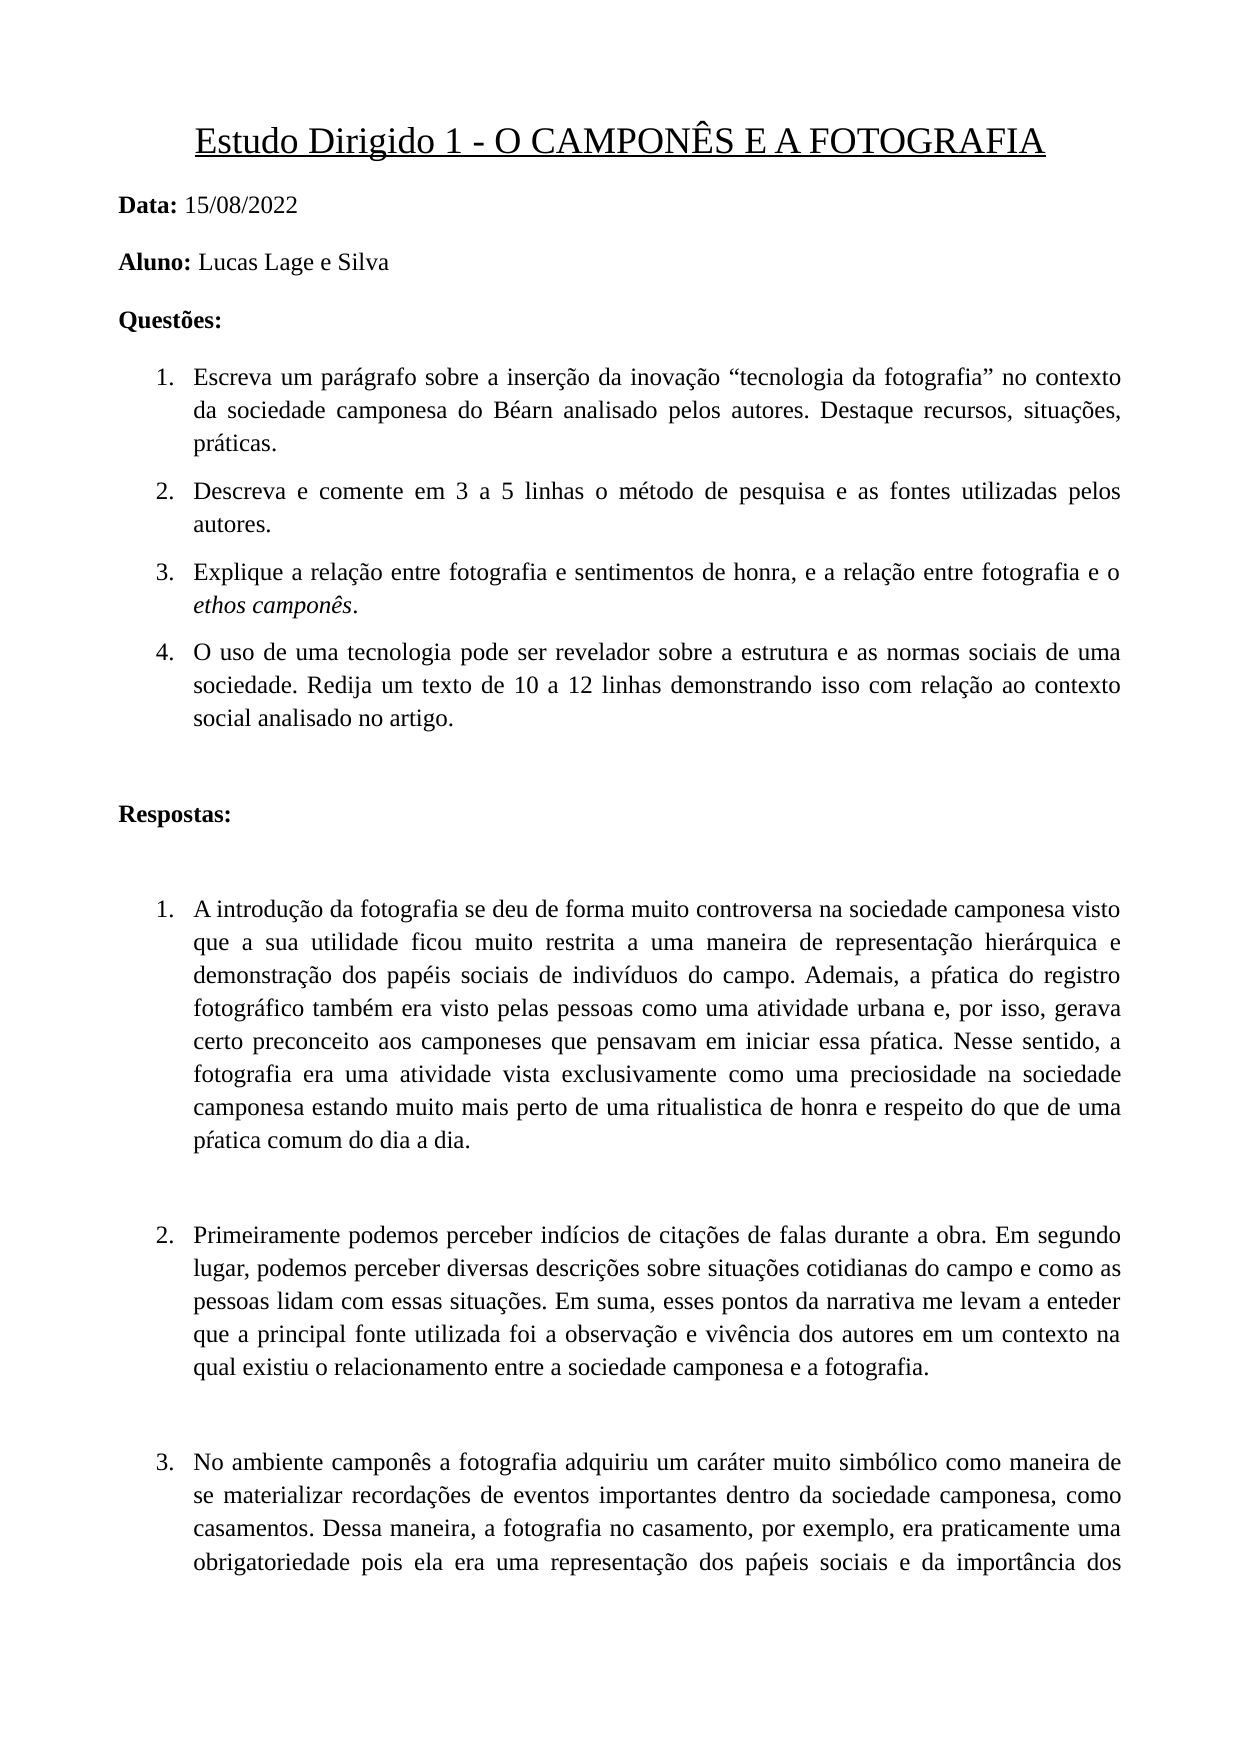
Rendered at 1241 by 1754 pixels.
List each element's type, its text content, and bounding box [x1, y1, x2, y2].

list No ambiente camponês a fotografia adquiriu um caráter muito simbólico como maneira de se materializar recordações de eventos importantes dentro da sociedade camponesa, como casamentos. Dessa maneira, a fotografia no casamento, por exemplo, era praticamente uma obrigatoriedade pois ela era uma representação dos paṕeis sociais e da importância dos [156, 1447, 1122, 1575]
text Respostas: [118, 799, 1122, 827]
text Estudo Dirigido 1 - O CAMPONÊS E A FOTOGRAFIA [118, 118, 1122, 161]
text Aluno: Lucas Lage e Silva [118, 247, 1122, 276]
list Primeiramente podemos perceber indícios de citações de falas durante a obra. Em segundo lugar, podemos perceber diversas descrições sobre situações cotidianas do campo e como as pessoas lidam com essas situações. Em suma, esses pontos da narrativa me levam a enteder que a principal fonte utilizada foi a observação e vivência dos autores em um contexto na qual existiu o relacionamento entre a sociedade camponesa e a fotografia. [156, 1220, 1122, 1381]
list O uso de uma tecnologia pode ser revelador sobre a estrutura e as normas sociais de uma sociedade. Redija um texto de 10 a 12 linhas demonstrando isso com relação ao contexto social analisado no artigo. [156, 637, 1122, 732]
text Data: 15/08/2022 [118, 190, 1122, 219]
list Escreva um parágrafo sobre a inserção da inovação “tecnologia da fotografia” no contexto da sociedade camponesa do Béarn analisado pelos autores. Destaque recursos, situações, práticas. [156, 362, 1122, 457]
text Questões: [118, 305, 1122, 334]
list Descreva e comente em 3 a 5 linhas o método de pesquisa e as fontes utilizadas pelos autores. [156, 476, 1122, 538]
list Explique a relação entre fotografia e sentimentos de honra, e a relação entre fotografia e o ethos camponês. [156, 557, 1122, 618]
list A introdução da fotografia se deu de forma muito controversa na sociedade camponesa visto que a sua utilidade ficou muito restrita a uma maneira de representação hierárquica e demonstração dos papéis sociais de indivíduos do campo. Ademais, a pŕatica do registro fotográfico também era visto pelas pessoas como uma atividade urbana e, por isso, gerava certo preconceito aos camponeses que pensavam em iniciar essa pŕatica. Nesse sentido, a fotografia era uma atividade vista exclusivamente como uma preciosidade na sociedade camponesa estando muito mais perto de uma ritualistica de honra e respeito do que de uma pŕatica comum do dia a dia. [156, 894, 1122, 1154]
